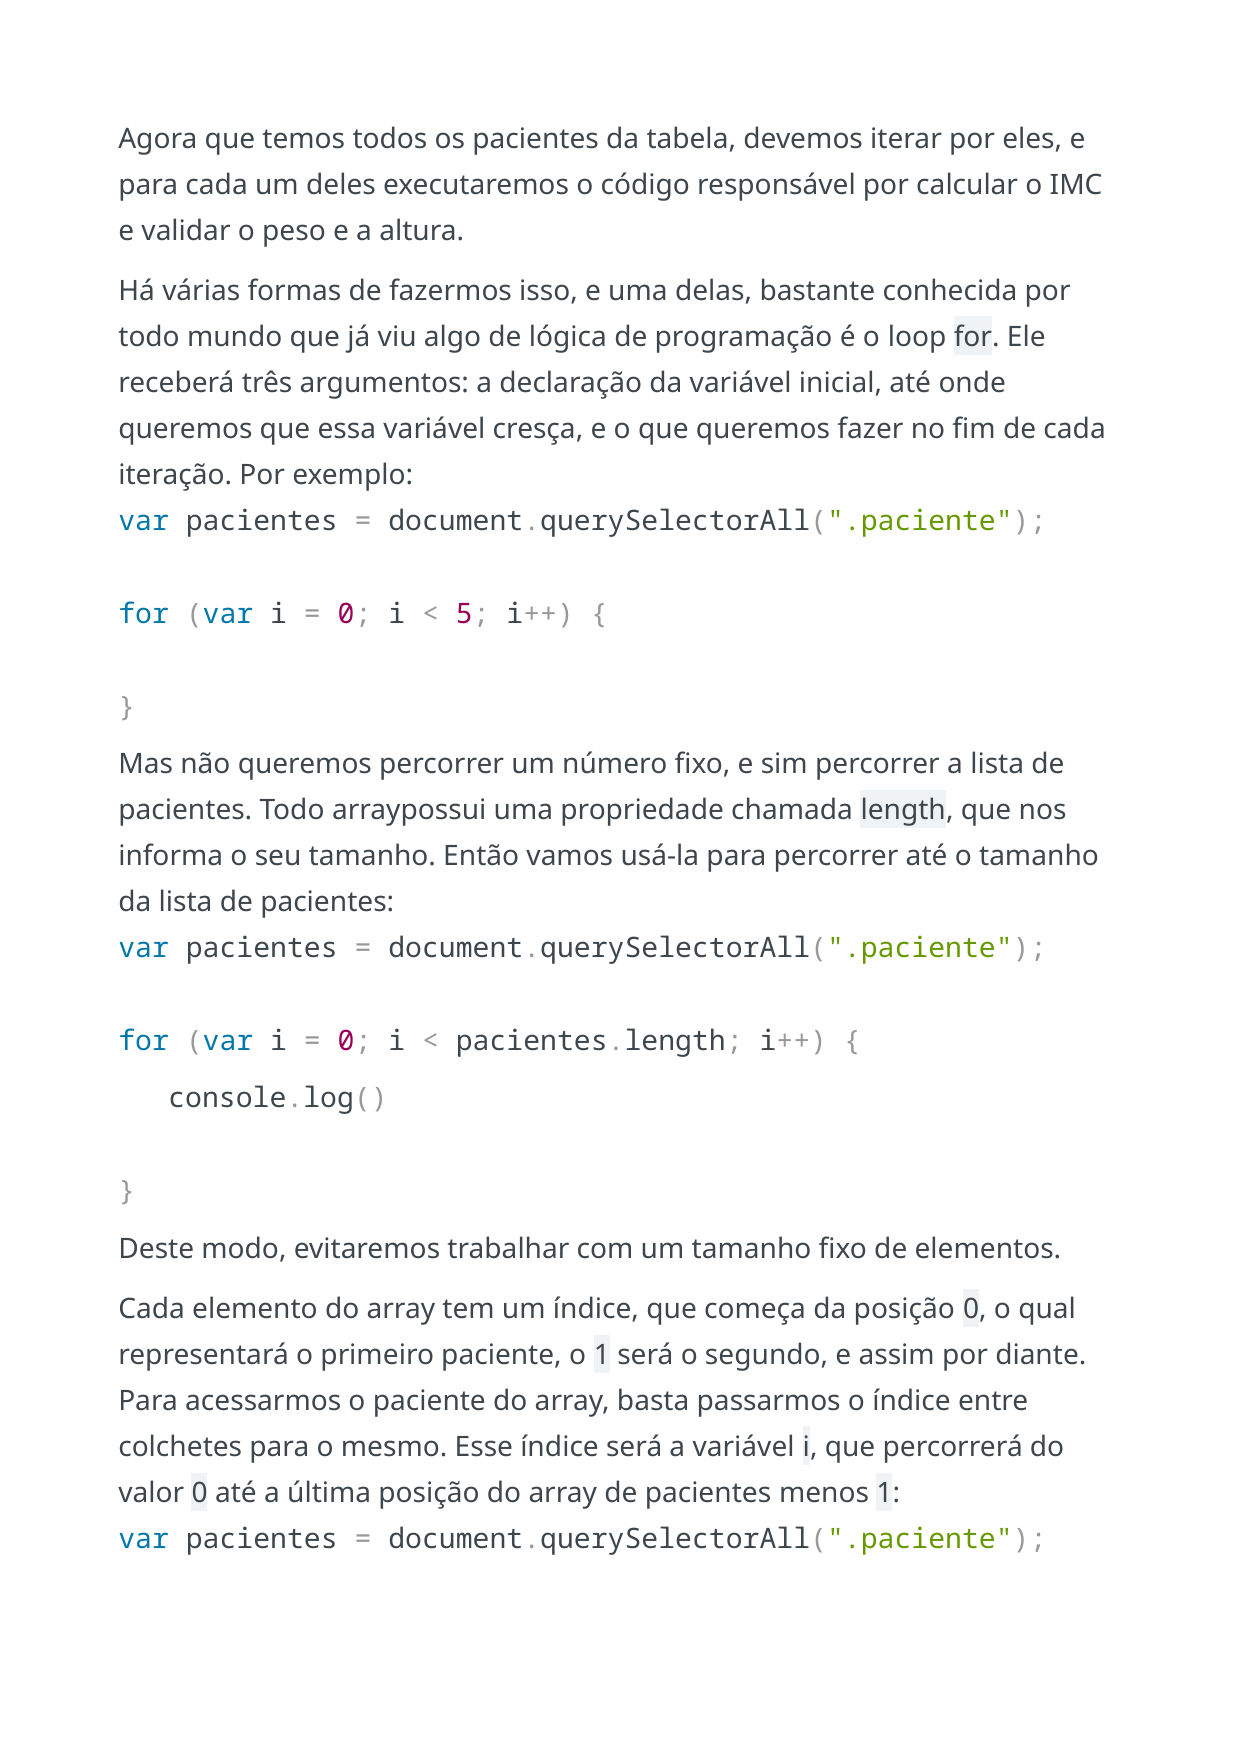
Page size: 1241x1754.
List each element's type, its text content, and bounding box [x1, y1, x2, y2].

text var pacientes = document.querySelectorAll(".paciente"); [118, 1518, 1122, 1557]
text var pacientes = document.querySelectorAll(".paciente"); [118, 927, 1122, 966]
text var pacientes = document.querySelectorAll(".paciente"); [118, 500, 1122, 538]
text } [118, 1171, 1122, 1209]
text for (var i = 0; i < 5; i++) { [118, 593, 1122, 631]
text Há várias formas de fazermos isso, e uma delas, bastante conhecida por todo mundo que já viu algo de lógica de programação é o loop for. Ele receberá três argumentos: a declaração da variável inicial, até onde queremos que essa variável cresça, e o que queremos fazer no fim de cada iteração. Por exemplo: [118, 271, 1122, 493]
text for (var i = 0; i < pacientes.length; i++) { [118, 1020, 1122, 1058]
text console.log() [118, 1078, 1122, 1116]
text } [118, 686, 1122, 724]
text Cada elemento do array tem um índice, que começa da posição 0, o qual representará o primeiro paciente, o 1 será o segundo, e assim por diante. Para acessarmos o paciente do array, basta passarmos o índice entre colchetes para o mesmo. Esse índice será a variável i, que percorrerá do valor 0 até a última posição do array de pacientes menos 1: [118, 1289, 1122, 1511]
text Mas não queremos percorrer um número fixo, e sim percorrer a lista de pacientes. Todo arraypossui uma propriedade chamada length, que nos informa o seu tamanho. Então vamos usá-la para percorrer até o tamanho da lista de pacientes: [118, 743, 1122, 920]
text Agora que temos todos os pacientes da tabela, devemos iterar por eles, e para cada um deles executaremos o código responsável por calcular o IMC e validar o peso e a altura. [118, 118, 1122, 248]
text Deste modo, evitaremos trabalhar com um tamanho fixo de elementos. [118, 1228, 1122, 1266]
